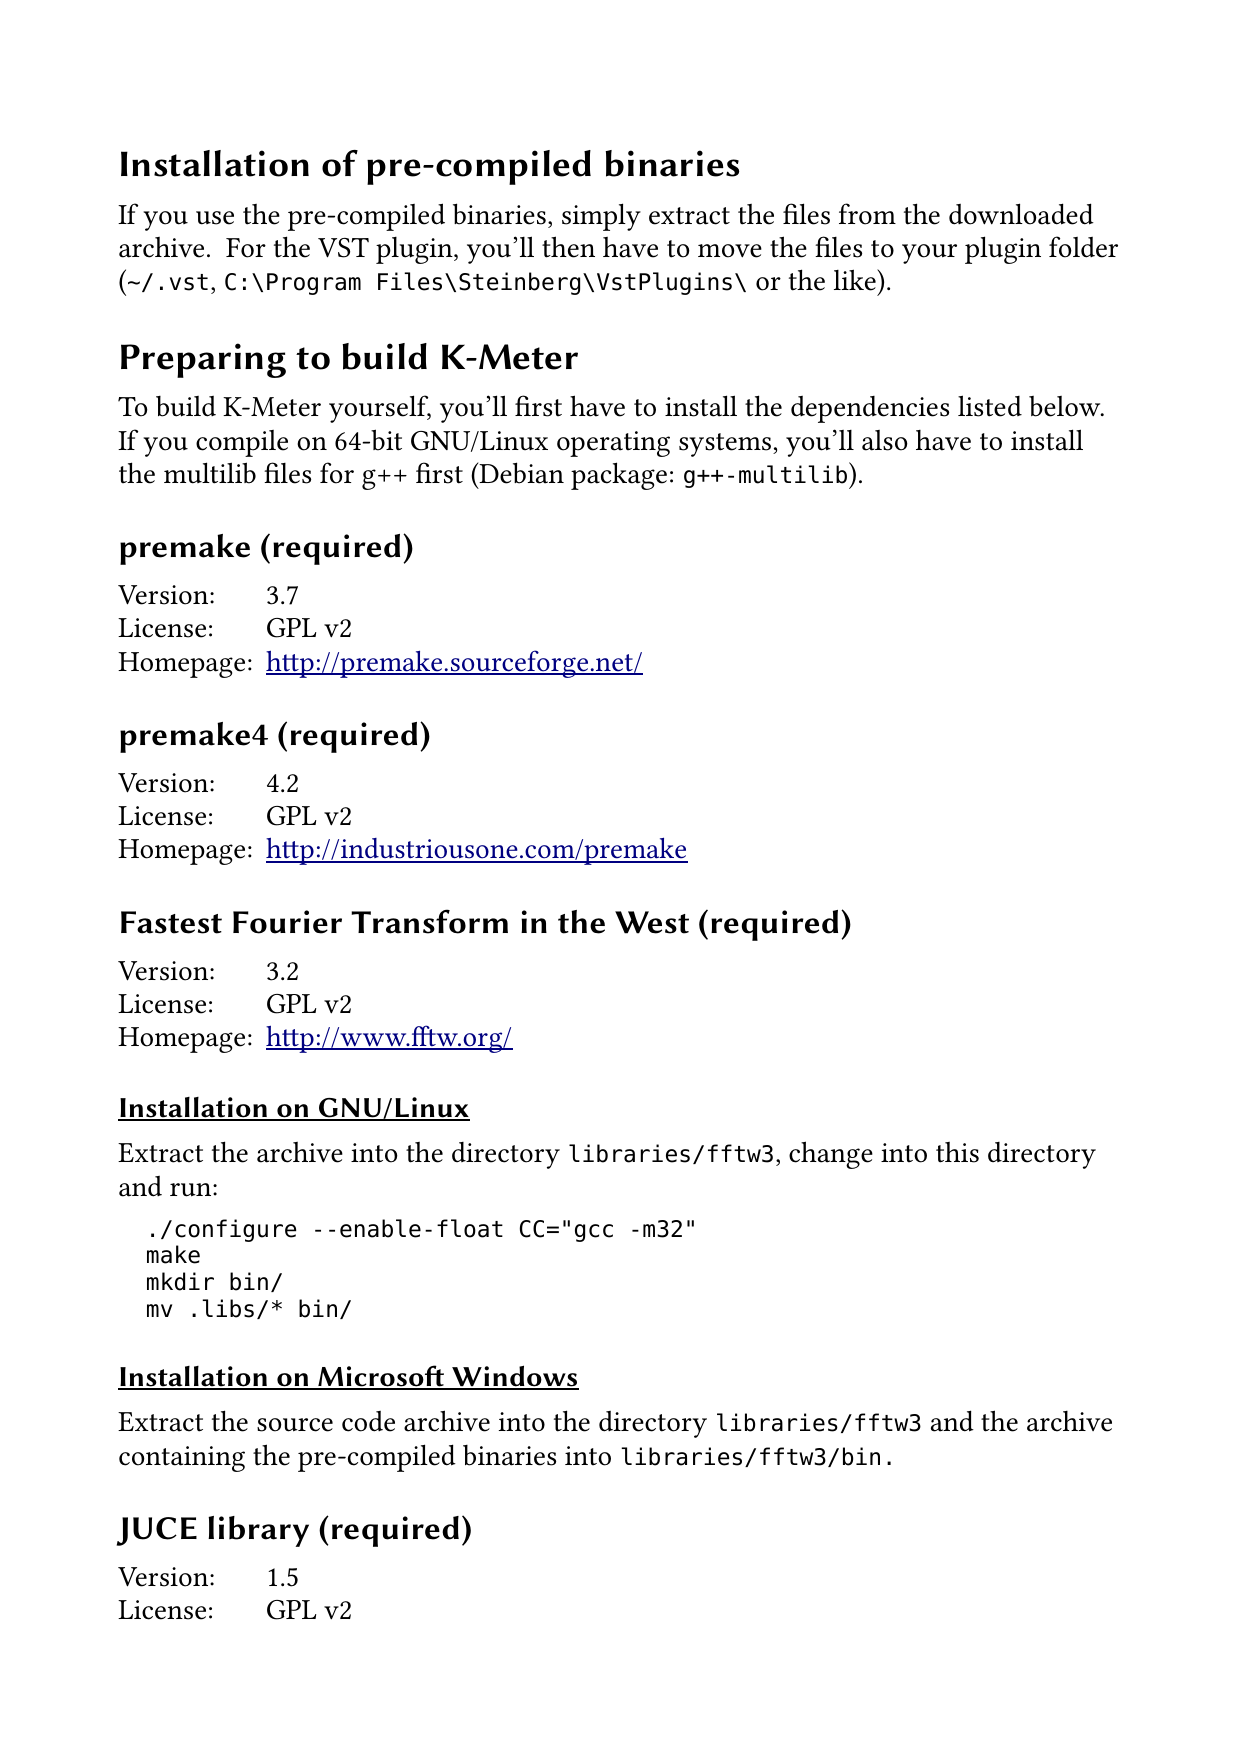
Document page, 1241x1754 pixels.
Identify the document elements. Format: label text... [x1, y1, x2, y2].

text mv .libs/* bin/ [118, 1296, 1122, 1322]
text Homepage: http://premake.sourceforge.net/ [118, 645, 1122, 678]
text If you use the pre-compiled binaries, simply extract the files from the downloaded archive. For the VST plugin, you’ll then have to move the files to your plugin folder (~/.vst, C:\Program Files\Steinberg\VstPlugins\ or the like). [118, 198, 1122, 298]
text Extract the source code archive into the directory libraries/fftw3 and the archive containing the pre-compiled binaries into libraries/fftw3/bin. [118, 1406, 1122, 1472]
text make [118, 1242, 1122, 1269]
subtitle Installation on Microsoft Windows [118, 1360, 1122, 1393]
text ./configure --enable-float CC="gcc -m32" [118, 1216, 1122, 1242]
subtitle Installation on GNU/Linux [118, 1091, 1122, 1124]
subtitle Fastest Fourier Transform in the West (required) [118, 903, 1122, 941]
subtitle premake4 (required) [118, 716, 1122, 754]
text mkdir bin/ [118, 1269, 1122, 1296]
subtitle premake (required) [118, 528, 1122, 566]
text Homepage: http://industriousone.com/premake [118, 833, 1122, 866]
text License: GPL v2 [118, 799, 1122, 833]
subtitle JUCE library (required) [118, 1509, 1122, 1548]
subtitle Installation of pre-compiled binaries [118, 143, 1122, 186]
text License: GPL v2 [118, 1593, 1122, 1627]
text License: GPL v2 [118, 987, 1122, 1020]
text Homepage: http://www.fftw.org/ [118, 1020, 1122, 1053]
text License: GPL v2 [118, 612, 1122, 645]
subtitle Preparing to build K-Meter [118, 336, 1122, 378]
text Version: 3.7 [118, 578, 1122, 612]
text Version: 4.2 [118, 766, 1122, 799]
text Version: 1.5 [118, 1560, 1122, 1593]
text To build K-Meter yourself, you’ll first have to install the dependencies listed below. If you compile on 64-bit GNU/Linux operating systems, you’ll also have to install the multilib files for g++ first (Debian package: g++-multilib). [118, 391, 1122, 490]
text Version: 3.2 [118, 954, 1122, 987]
text Extract the archive into the directory libraries/fftw3, change into this directory and run: [118, 1137, 1122, 1203]
